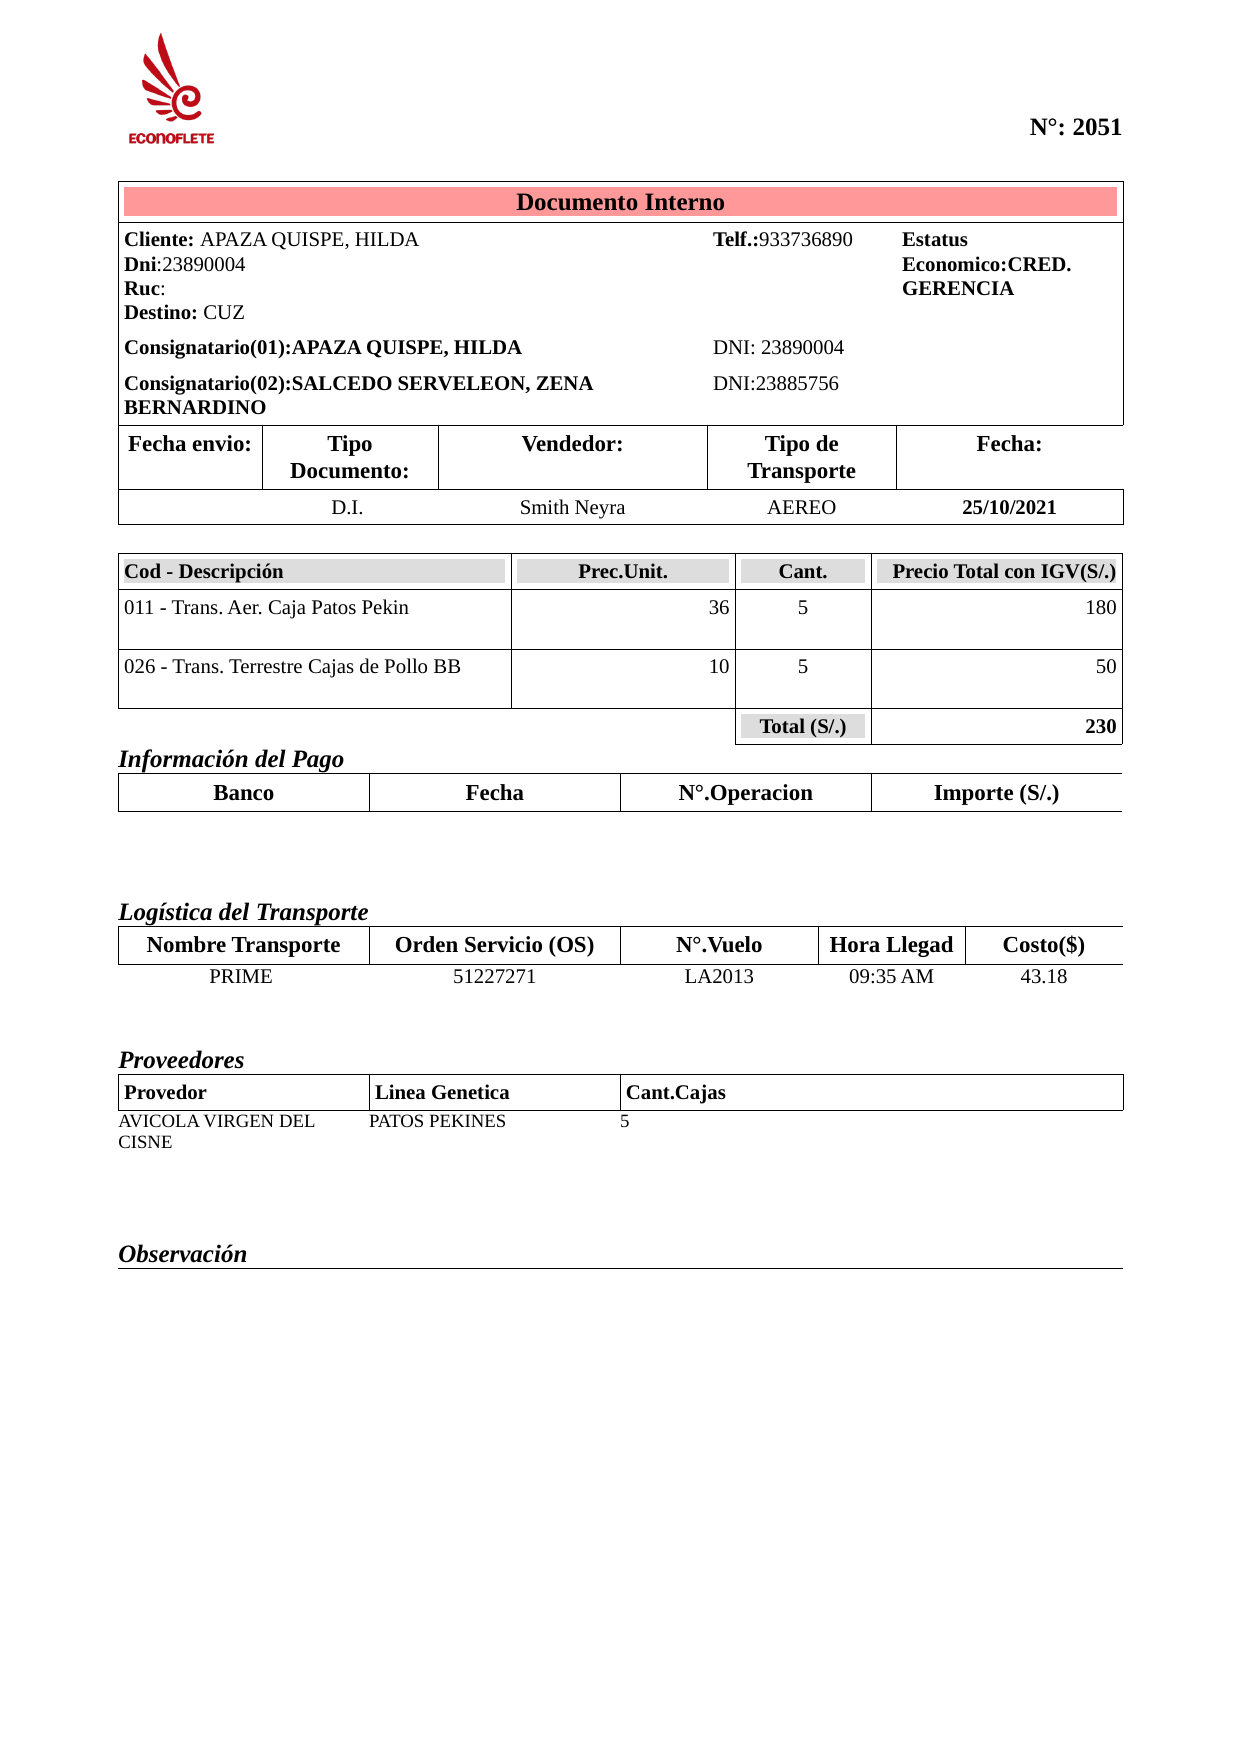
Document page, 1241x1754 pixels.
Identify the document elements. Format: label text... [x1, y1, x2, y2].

table_cell Total (S/.) [736, 709, 871, 744]
table_cell [620, 812, 871, 839]
table_cell [511, 709, 735, 744]
table_cell LA2013 [620, 965, 818, 988]
table_cell [871, 840, 1122, 868]
table_cell AVICOLA VIRGEN DEL CISNE [118, 1111, 369, 1153]
table_cell [118, 1175, 369, 1196]
table_header Cod - Descripción [119, 554, 511, 589]
table_cell [369, 1153, 620, 1174]
table_cell [118, 1218, 369, 1239]
table_cell DNI:23885756 [707, 365, 1123, 424]
table_cell [118, 709, 511, 744]
table_cell Cliente: APAZA QUISPE, HILDA Dni:23890004 Ruc: Destino: CUZ [119, 223, 707, 329]
table_cell [965, 988, 1123, 1017]
table_cell [369, 840, 620, 868]
table_cell 230 [872, 709, 1122, 744]
picture [118, 32, 225, 144]
table_cell Tipo Documento: [263, 426, 438, 489]
table_cell [118, 1153, 369, 1174]
table_header Nombre Transporte [119, 927, 369, 964]
table_cell DNI: 23890004 [707, 329, 1123, 365]
table_header Provedor [119, 1075, 369, 1110]
table_cell [118, 840, 369, 868]
table_cell Vendedor: [439, 426, 707, 489]
table_cell AEREO [707, 490, 896, 524]
table_cell 180 [872, 590, 1122, 648]
table_cell [620, 1175, 1123, 1196]
table_cell Consignatario(01):APAZA QUISPE, HILDA [119, 329, 707, 365]
table_cell 10 [512, 650, 735, 708]
table_cell 09:35 AM [818, 965, 965, 988]
table_cell D.I. [262, 490, 438, 524]
table_cell 5 [736, 650, 871, 708]
table_cell 25/10/2021 [896, 490, 1123, 524]
table_cell [118, 1196, 369, 1218]
table_cell [369, 868, 620, 897]
table_cell 50 [872, 650, 1122, 708]
table_cell Estatus Economico:CRED. GERENCIA [896, 223, 1123, 329]
text Logística del Transporte [118, 897, 1122, 926]
table_header Importe (S/.) [872, 774, 1122, 811]
table_cell [119, 490, 262, 524]
text Observación [118, 1239, 1122, 1268]
table_cell [369, 1196, 620, 1218]
table_cell [118, 868, 369, 897]
table_cell [118, 1017, 369, 1045]
table_cell Fecha: [897, 426, 1123, 489]
table_cell [871, 868, 1122, 897]
table_cell [965, 1017, 1123, 1045]
table_header Costo($) [966, 927, 1123, 964]
table_cell Fecha envio: [119, 426, 262, 489]
table_cell Consignatario(02):SALCEDO SERVELEON, ZENA BERNARDINO [119, 365, 707, 424]
table_cell [620, 1218, 1123, 1239]
table_cell [818, 1017, 965, 1045]
table_cell [620, 1196, 1123, 1218]
table_header Prec.Unit. [512, 554, 735, 589]
table_cell [620, 840, 871, 868]
table_cell 5 [620, 1111, 1123, 1153]
table_cell [369, 1017, 620, 1045]
table_header Precio Total con IGV(S/.) [872, 554, 1122, 589]
table_cell [620, 868, 871, 897]
table_cell [369, 812, 620, 839]
table_cell [118, 988, 369, 1017]
table_cell [369, 1175, 620, 1196]
text Información del Pago [118, 744, 1122, 773]
table_cell Smith Neyra [438, 490, 707, 524]
table_cell [118, 812, 369, 839]
table_cell [620, 1153, 1123, 1174]
table_cell [620, 1017, 818, 1045]
table_cell [818, 988, 965, 1017]
table_header N°.Vuelo [621, 927, 818, 964]
table_cell 43.18 [965, 965, 1123, 988]
table_cell [369, 1218, 620, 1239]
table_header Orden Servicio (OS) [370, 927, 620, 964]
table_cell 36 [512, 590, 735, 648]
table_cell [620, 988, 818, 1017]
table_header Fecha [370, 774, 620, 811]
table_cell PATOS PEKINES [369, 1111, 620, 1153]
table_cell Tipo de Transporte [708, 426, 896, 489]
table_cell 51227271 [369, 965, 620, 988]
table_cell [871, 812, 1122, 839]
table_header Linea Genetica [370, 1075, 620, 1110]
table_header [118, 1269, 1123, 1292]
table_header Banco [119, 774, 369, 811]
table_header Cant. [736, 554, 871, 589]
table_header Cant.Cajas [621, 1075, 1123, 1110]
table_cell 026 - Trans. Terrestre Cajas de Pollo BB [119, 650, 511, 708]
table_cell [369, 988, 620, 1017]
table_cell Telf.:933736890 [707, 223, 896, 329]
table_header Documento Interno [119, 182, 1123, 222]
table_header Hora Llegad [819, 927, 965, 964]
text Proveedores [118, 1045, 1122, 1074]
table_header N°.Operacion [621, 774, 871, 811]
table_cell 5 [736, 590, 871, 648]
table_cell 011 - Trans. Aer. Caja Patos Pekin [119, 590, 511, 648]
table_cell PRIME [118, 965, 369, 988]
